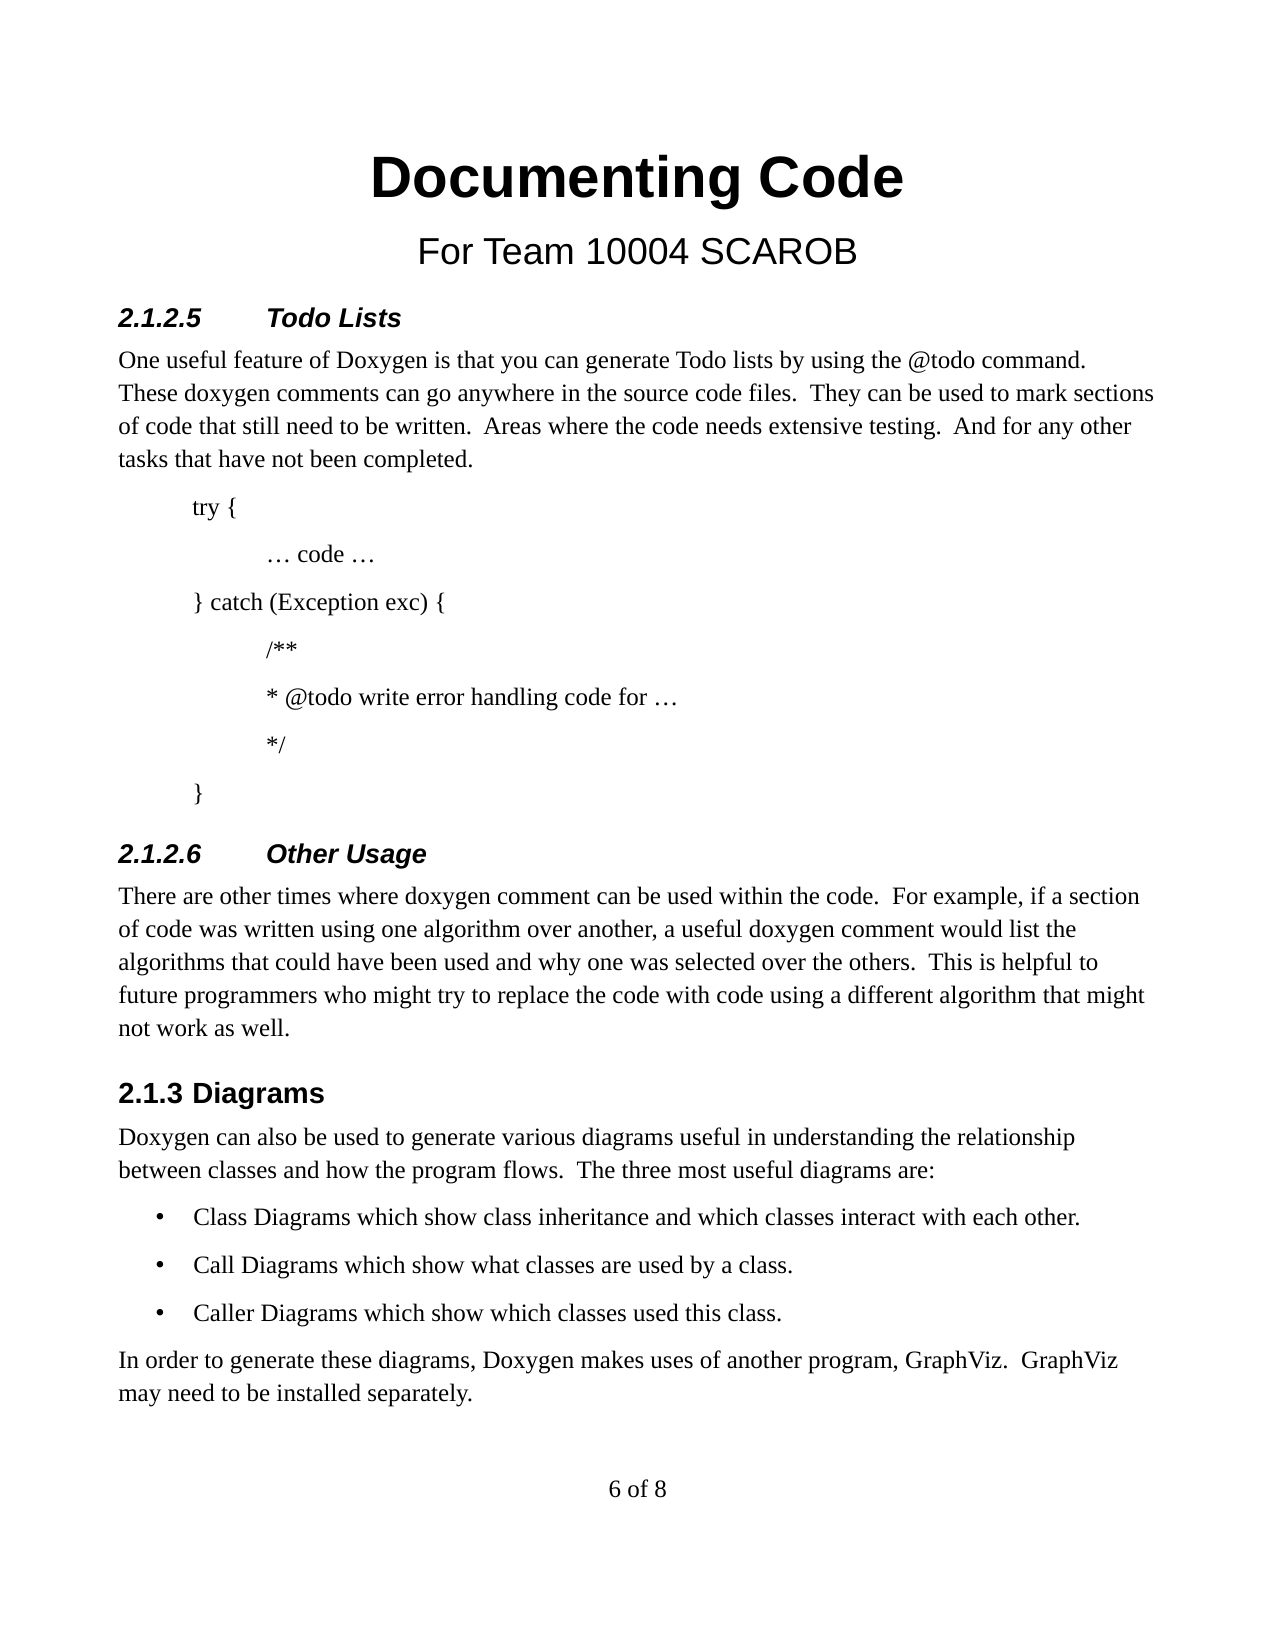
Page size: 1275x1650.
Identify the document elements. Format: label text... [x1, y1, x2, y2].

list Caller Diagrams which show which classes used this class. [156, 1298, 1157, 1326]
text * @todo write error handling code for … [192, 682, 1157, 711]
text } catch (Exception exc) { [192, 587, 1157, 616]
text Doxygen can also be used to generate various diagrams useful in understanding the relationship between classes and how the program flows. The three most useful diagrams are: [118, 1122, 1157, 1183]
text … code … [192, 539, 1157, 568]
text /** [192, 635, 1157, 663]
subtitle Diagrams [118, 1076, 1157, 1109]
subtitle Todo Lists [118, 302, 1157, 333]
text In order to generate these diagrams, Doxygen makes uses of another program, GraphViz. GraphViz may need to be installed separately. [118, 1345, 1157, 1407]
text There are other times where doxygen comment can be used within the code. For example, if a section of code was written using one algorithm over another, a useful doxygen comment would list the algorithms that could have been used and why one was selected over the others. This is helpful to future programmers who might try to replace the code with code using a different algorithm that might not work as well. [118, 881, 1157, 1042]
text One useful feature of Doxygen is that you can generate Todo lists by using the @todo command. These doxygen comments can go anywhere in the source code files. They can be used to mark sections of code that still need to be written. Areas where the code needs extensive testing. And for any other tasks that have not been completed. [118, 345, 1157, 473]
text */ [192, 730, 1157, 759]
list Call Diagrams which show what classes are used by a class. [156, 1250, 1157, 1279]
text } [192, 778, 1157, 806]
list Class Diagrams which show class inheritance and which classes interact with each other. [156, 1202, 1157, 1231]
subtitle Other Usage [118, 838, 1157, 869]
text try { [192, 492, 1157, 521]
